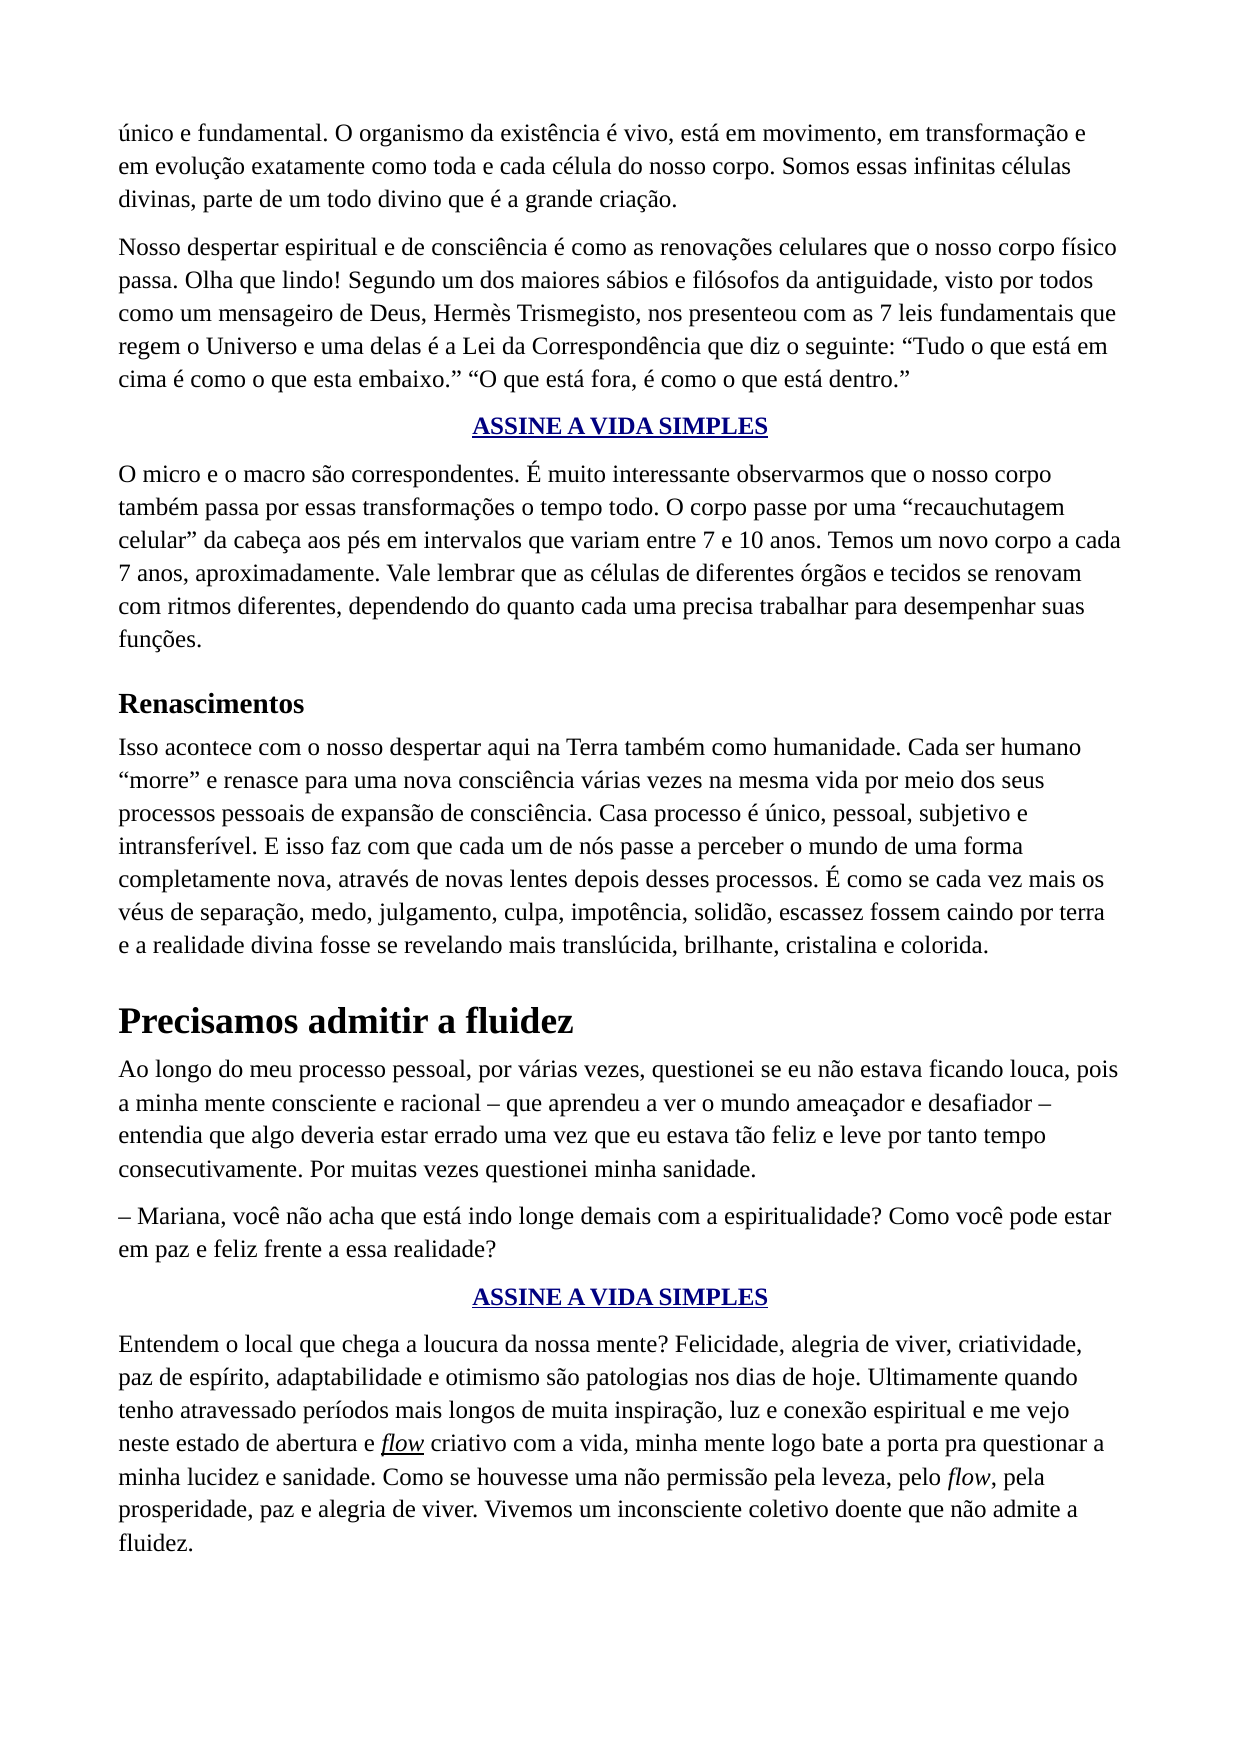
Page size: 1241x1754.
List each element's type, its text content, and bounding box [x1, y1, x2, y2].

subtitle Renascimentos [118, 686, 1122, 720]
text ASSINE A VIDA SIMPLES [118, 1282, 1122, 1311]
text Ao longo do meu processo pessoal, por várias vezes, questionei se eu não estava ficando louca, pois a minha mente consciente e racional – que aprendeu a ver o mundo ameaçador e desafiador – entendia que algo deveria estar errado uma vez que eu estava tão feliz e leve por tanto tempo consecutivamente. Por muitas vezes questionei minha sanidade. [118, 1054, 1122, 1182]
text Nosso despertar espiritual e de consciência é como as renovações celulares que o nosso corpo físico passa. Olha que lindo! Segundo um dos maiores sábios e filósofos da antiguidade, visto por todos como um mensageiro de Deus, Hermès Trismegisto, nos presenteou com as 7 leis fundamentais que regem o Universo e uma delas é a Lei da Correspondência que diz o seguinte: “Tudo o que está em cima é como o que esta embaixo.” “O que está fora, é como o que está dentro.” [118, 232, 1122, 393]
text Entendem o local que chega a loucura da nossa mente? Felicidade, alegria de viver, criatividade, paz de espírito, adaptabilidade e otimismo são patologias nos dias de hoje. Ultimamente quando tenho atravessado períodos mais longos de muita inspiração, luz e conexão espiritual e me vejo neste estado de abertura e flow criativo com a vida, minha mente logo bate a porta pra questionar a minha lucidez e sanidade. Como se houvesse uma não permissão pela leveza, pelo flow, pela prosperidade, paz e alegria de viver. Vivemos um inconsciente coletivo doente que não admite a fluidez. [118, 1329, 1122, 1556]
text ASSINE A VIDA SIMPLES [118, 411, 1122, 440]
text – Mariana, você não acha que está indo longe demais com a espiritualidade? Como você pode estar em paz e feliz frente a essa realidade? [118, 1201, 1122, 1263]
text único e fundamental. O organismo da existência é vivo, está em movimento, em transformação e em evolução exatamente como toda e cada célula do nosso corpo. Somos essas infinitas células divinas, parte de um todo divino que é a grande criação. [118, 118, 1122, 213]
subtitle Precisamos admitir a fluidez [118, 999, 1122, 1042]
text Isso acontece com o nosso despertar aqui na Terra também como humanidade. Cada ser humano “morre” e renasce para uma nova consciência várias vezes na mesma vida por meio dos seus processos pessoais de expansão de consciência. Casa processo é único, pessoal, subjetivo e intransferível. E isso faz com que cada um de nós passe a perceber o mundo de uma forma completamente nova, através de novas lentes depois desses processos. É como se cada vez mais os véus de separação, medo, julgamento, culpa, impotência, solidão, escassez fossem caindo por terra e a realidade divina fosse se revelando mais translúcida, brilhante, cristalina e colorida. [118, 732, 1122, 959]
text O micro e o macro são correspondentes. É muito interessante observarmos que o nosso corpo também passa por essas transformações o tempo todo. O corpo passe por uma “recauchutagem celular” da cabeça aos pés em intervalos que variam entre 7 e 10 anos. Temos um novo corpo a cada 7 anos, aproximadamente. Vale lembrar que as células de diferentes órgãos e tecidos se renovam com ritmos diferentes, dependendo do quanto cada uma precisa trabalhar para desempenhar suas funções. [118, 459, 1122, 653]
